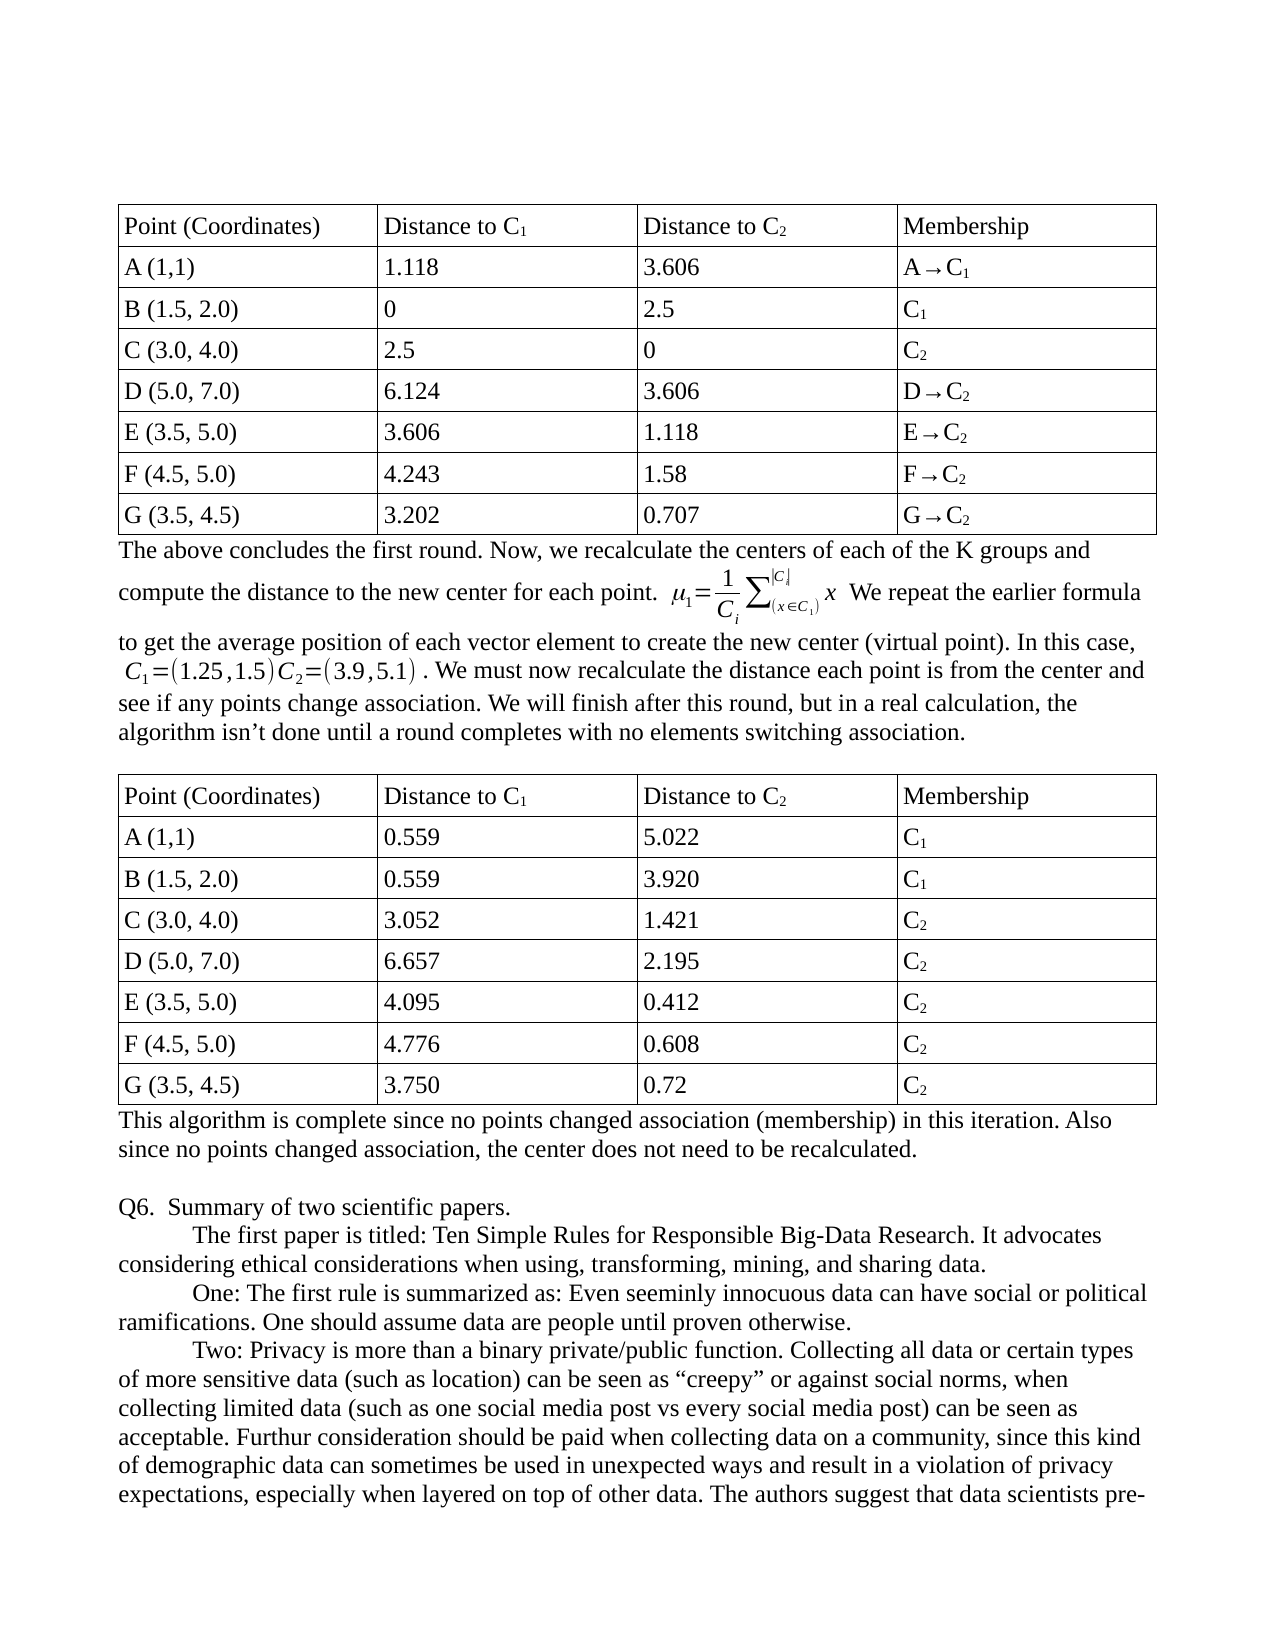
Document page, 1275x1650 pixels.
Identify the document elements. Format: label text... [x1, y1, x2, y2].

table_cell C2 [898, 329, 1156, 369]
table_cell 5.022 [638, 817, 897, 857]
table_cell G→C2 [898, 494, 1156, 534]
table_cell C2 [898, 1064, 1156, 1104]
table_cell D (5.0, 7.0) [119, 370, 377, 411]
text This algorithm is complete since no points changed association (membership) in this iteration. Also since no points changed association, the center does not need to be recalculated. [118, 1105, 1157, 1163]
table_cell 2.5 [378, 329, 637, 369]
table_cell B (1.5, 2.0) [119, 288, 377, 328]
table_cell E (3.5, 5.0) [119, 982, 377, 1022]
table_cell 0.559 [378, 817, 637, 857]
text The first paper is titled: Ten Simple Rules for Responsible Big-Data Research. It advocates considering ethical considerations when using, transforming, mining, and sharing data. [118, 1220, 1157, 1278]
table_cell F (4.5, 5.0) [119, 1023, 377, 1063]
table_cell D (5.0, 7.0) [119, 940, 377, 981]
table_cell 0.608 [638, 1023, 897, 1063]
table_cell A (1,1) [119, 247, 377, 287]
table_cell C1 [898, 817, 1156, 857]
table_cell C2 [898, 1023, 1156, 1063]
table_cell 2.195 [638, 940, 897, 981]
table_cell 3.202 [378, 494, 637, 534]
table_cell 4.243 [378, 453, 637, 493]
table_header Point (Coordinates) [119, 205, 377, 246]
table_cell 3.052 [378, 899, 637, 939]
table_header Distance to C1 [378, 775, 637, 816]
text Q6. Summary of two scientific papers. [118, 1192, 1157, 1220]
table_cell C (3.0, 4.0) [119, 329, 377, 369]
table_cell B (1.5, 2.0) [119, 858, 377, 898]
table_cell C2 [898, 982, 1156, 1022]
text Two: Privacy is more than a binary private/public function. Collecting all data or certain types of more sensitive data (such as location) can be seen as “creepy” or against social norms, when collecting limited data (such as one social media post vs every social media post) can be seen as acceptable. Furthur consideration should be paid when collecting data on a community, since this kind of demographic data can sometimes be used in unexpected ways and result in a violation of privacy expectations, especially when layered on top of other data. The authors suggest that data scientists pre- [118, 1335, 1157, 1508]
table_cell 6.124 [378, 370, 637, 411]
table_cell F (4.5, 5.0) [119, 453, 377, 493]
table_cell C2 [898, 899, 1156, 939]
table_cell 3.606 [638, 247, 897, 287]
table_cell C2 [898, 940, 1156, 981]
table_cell 3.606 [378, 412, 637, 452]
table_header Distance to C2 [638, 775, 897, 816]
table_cell 0.559 [378, 858, 637, 898]
table_cell C1 [898, 288, 1156, 328]
table_cell A→C1 [898, 247, 1156, 287]
text One: The first rule is summarized as: Even seeminly innocuous data can have social or political ramifications. One should assume data are people until proven otherwise. [118, 1278, 1157, 1335]
table_cell C (3.0, 4.0) [119, 899, 377, 939]
table_header Membership [898, 775, 1156, 816]
table_cell 0 [638, 329, 897, 369]
table_cell 1.58 [638, 453, 897, 493]
table_cell 4.095 [378, 982, 637, 1022]
table_cell G (3.5, 4.5) [119, 494, 377, 534]
table_cell 0.412 [638, 982, 897, 1022]
table_cell 3.750 [378, 1064, 637, 1104]
table_cell E (3.5, 5.0) [119, 412, 377, 452]
table_header Distance to C2 [638, 205, 897, 246]
table_cell 0.707 [638, 494, 897, 534]
table_header Point (Coordinates) [119, 775, 377, 816]
table_header Distance to C1 [378, 205, 637, 246]
table_cell 0.72 [638, 1064, 897, 1104]
table_cell 1.118 [638, 412, 897, 452]
table_cell G (3.5, 4.5) [119, 1064, 377, 1104]
table_cell E→C2 [898, 412, 1156, 452]
table_cell C1 [898, 858, 1156, 898]
table_cell 6.657 [378, 940, 637, 981]
table_cell F→C2 [898, 453, 1156, 493]
text The above concludes the first round. Now, we recalculate the centers of each of the K groups and compute the distance to the new center for each point. We repeat the earlier formula to get the average position of each vector element to create the new center (virtual point). In this case, . We must now recalculate the distance each point is from the center and see if any points change association. We will finish after this round, but in a real calculation, the algorithm isn’t done until a round completes with no elements switching association. [118, 535, 1157, 746]
table_cell 3.920 [638, 858, 897, 898]
table_cell 1.421 [638, 899, 897, 939]
table_cell 2.5 [638, 288, 897, 328]
table_cell 4.776 [378, 1023, 637, 1063]
table_cell 3.606 [638, 370, 897, 411]
table_cell 1.118 [378, 247, 637, 287]
table_cell A (1,1) [119, 817, 377, 857]
table_cell D→C2 [898, 370, 1156, 411]
table_cell 0 [378, 288, 637, 328]
table_header Membership [898, 205, 1156, 246]
